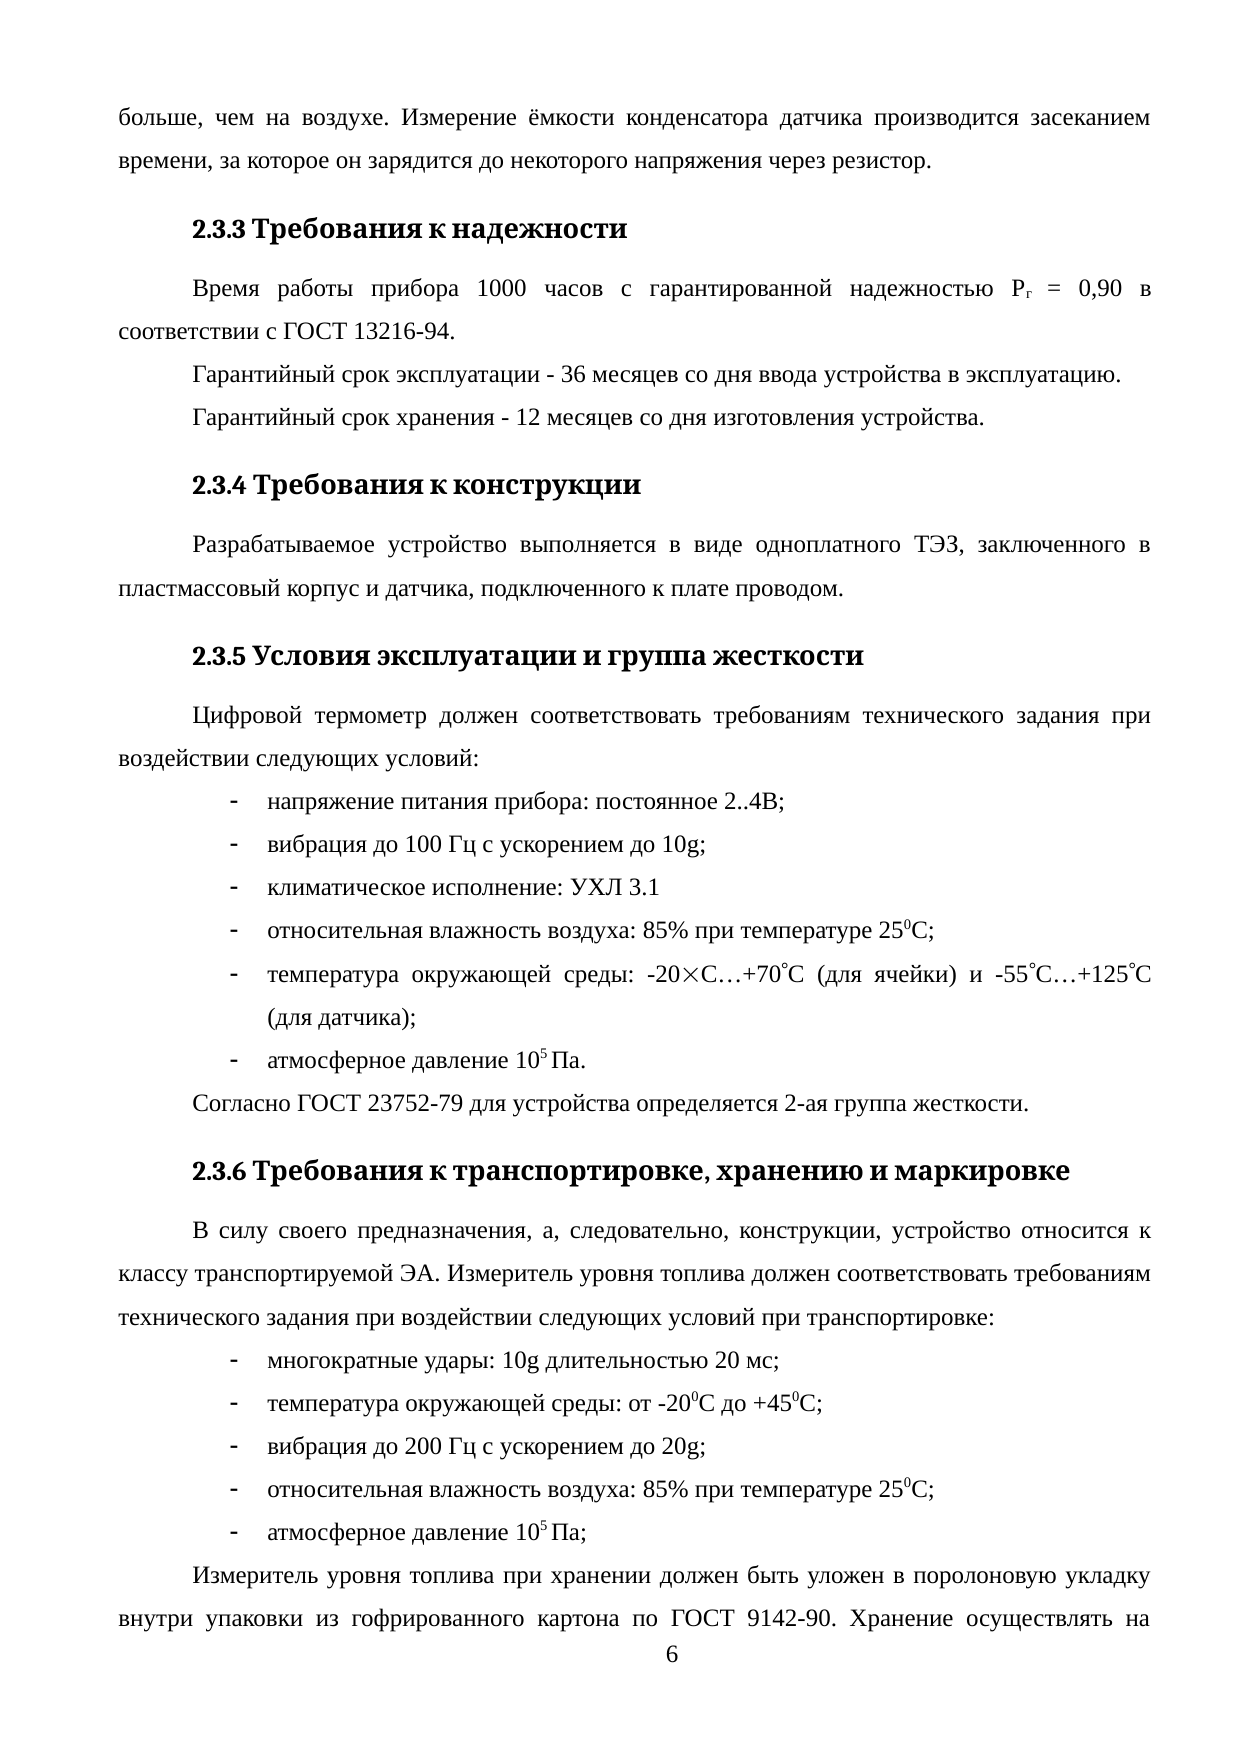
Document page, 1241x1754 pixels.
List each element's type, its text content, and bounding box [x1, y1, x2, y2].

text Гарантийный срок хранения - 12 месяцев со дня изготовления устройства. [118, 402, 1152, 431]
subtitle 2.3.3 Требования к надежности [118, 214, 1152, 245]
text В силу своего предназначения, а, следовательно, конструкции, устройство относится к классу транспортируемой ЭА. Измеритель уровня топлива должен соответствовать требованиям технического задания при воздействии следующих условий при транспортировке: [118, 1215, 1152, 1330]
list многократные удары: 10g длительностью 20 мс; [229, 1345, 1152, 1373]
text Гарантийный срок эксплуатации - 36 месяцев со дня ввода устройства в эксплуатацию. [118, 359, 1152, 388]
list относительная влажность воздуха: 85% при температуре 250С; [229, 1474, 1152, 1503]
subtitle 2.3.5 Условия эксплуатации и группа жесткости [118, 641, 1152, 672]
list Согласно ГОСТ 23752-79 для устройства определяется 2-ая группа жесткости. [118, 1088, 1152, 1117]
list температура окружающей среды: от -200С до +450С; [229, 1388, 1152, 1417]
list атмосферное давление 105 Па. [229, 1045, 1152, 1074]
text больше, чем на воздухе. Измерение ёмкости конденсатора датчика производится засеканием времени, за которое он зарядится до некоторого напряжения через резистор. [118, 102, 1152, 174]
subtitle 2.3.4 Требования к конструкции [118, 470, 1152, 502]
subtitle 2.3.6 Требования к транспортировке, хранению и маркировке [118, 1156, 1152, 1187]
text Разрабатываемое устройство выполняется в виде одноплатного ТЭЗ, заключенного в пластмассовый корпус и датчика, подключенного к плате проводом. [118, 529, 1152, 601]
list температура окружающей среды: -20С…+70С (для ячейки) и -55С…+125С (для датчика); [229, 959, 1152, 1031]
text Измеритель уровня топлива при хранении должен быть уложен в поролоновую укладку внутри упаковки из гофрированного картона по ГОСТ 9142-90. Хранение осуществлять на [118, 1560, 1152, 1632]
text Цифровой термометр должен соответствовать требованиям технического задания при воздействии следующих условий: [118, 700, 1152, 772]
text Время работы прибора 1000 часов с гарантированной надежностью Рг = 0,90 в соответствии с ГОСТ 13216-94. [118, 273, 1152, 345]
list напряжение питания прибора: постоянное 2..4В; [229, 786, 1152, 815]
list климатическое исполнение: УХЛ 3.1 [229, 872, 1152, 901]
list атмосферное давление 105 Па; [229, 1517, 1152, 1546]
list вибрация до 200 Гц с ускорением до 20g; [229, 1431, 1152, 1460]
list вибрация до 100 Гц с ускорением до 10g; [229, 829, 1152, 858]
list относительная влажность воздуха: 85% при температуре 250С; [229, 916, 1152, 944]
